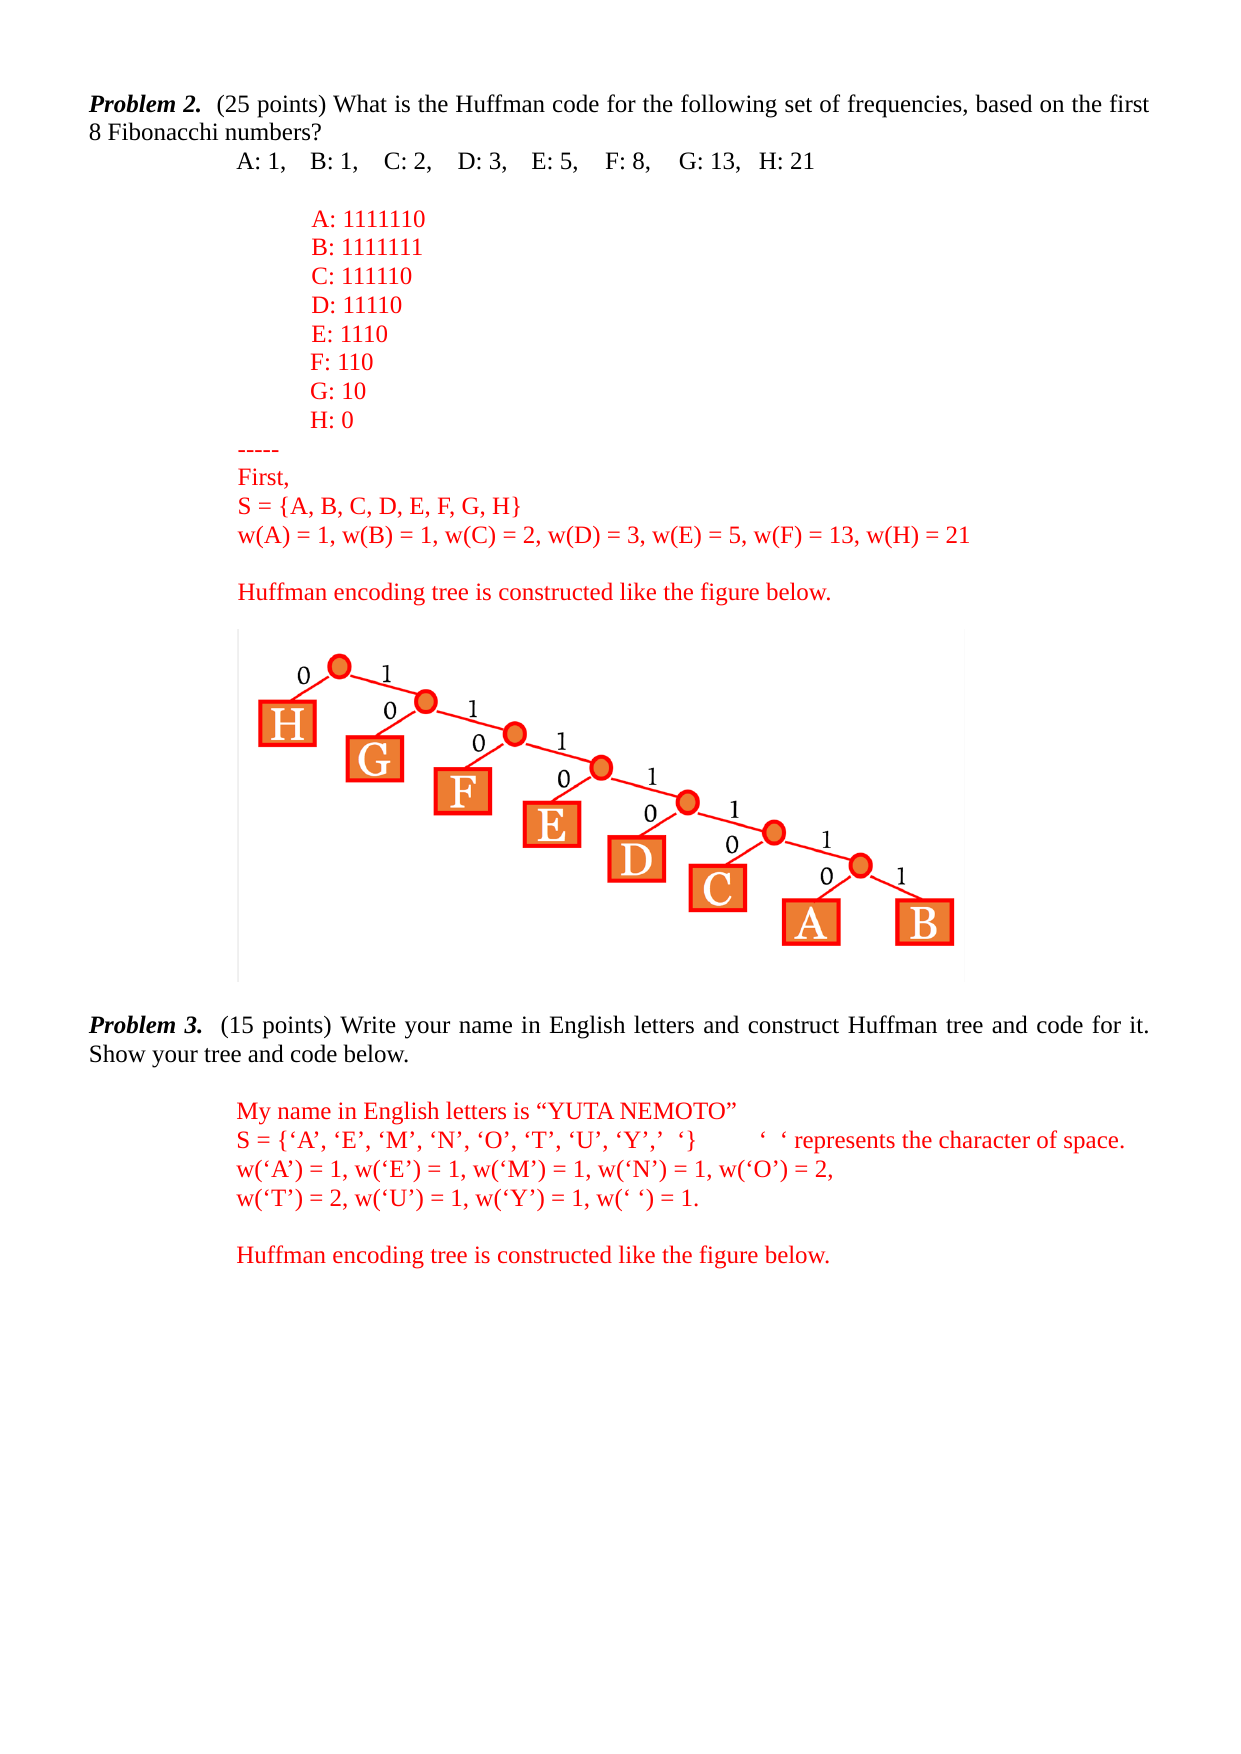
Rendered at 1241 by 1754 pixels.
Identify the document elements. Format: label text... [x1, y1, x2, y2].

text First, [126, 462, 1151, 491]
text Huffman encoding tree is constructed like the figure below. [162, 1240, 1151, 1269]
text H: 0 [89, 405, 1151, 434]
text S = {‘A’, ‘E’, ‘M’, ‘N’, ‘O’, ‘T’, ‘U’, ‘Y’,’1‘} ‘1‘ represents the character of space. [89, 1125, 1151, 1154]
text A: 1111110 [126, 204, 1151, 232]
text My name in English letters is “YUTA NEMOTO” [89, 1096, 1151, 1125]
text E: 1110 [126, 319, 1151, 347]
text ----- [126, 434, 1151, 462]
text S = {A, B, C, D, E, F, G, H} [126, 491, 1151, 520]
text F: 110 [89, 347, 1151, 376]
text D: 11110 [126, 290, 1151, 319]
text Problem 3. (15 points) Write your name in English letters and construct Huffman tree and code for it. Show your tree and code below. [89, 1010, 1151, 1068]
text w(‘A’) = 1, w(‘E’) = 1, w(‘M’) = 1, w(‘N’) = 1, w(‘O’) = 2, [89, 1154, 1151, 1183]
text Huffman encoding tree is constructed like the figure below. [126, 577, 1151, 606]
text Problem 2. (25 points) What is the Huffman code for the following set of frequencies, based on the first 8 Fibonacchi numbers? [89, 89, 1151, 146]
text w(‘T’) = 2, w(‘U’) = 1, w(‘Y’) = 1, w(‘ ‘) = 1. [162, 1183, 1151, 1211]
text w(A) = 1, w(B) = 1, w(C) = 2, w(D) = 3, w(E) = 5, w(F) = 13, w(H) = 21 [126, 520, 1151, 549]
text A: 1, B: 1, C: 2, D: 3, E: 5, F: 8, G: 13, H: 21 [89, 146, 1151, 175]
text C: 111110 [126, 261, 1151, 290]
text G: 10 [89, 376, 1151, 405]
text B: 1111111 [126, 232, 1151, 261]
